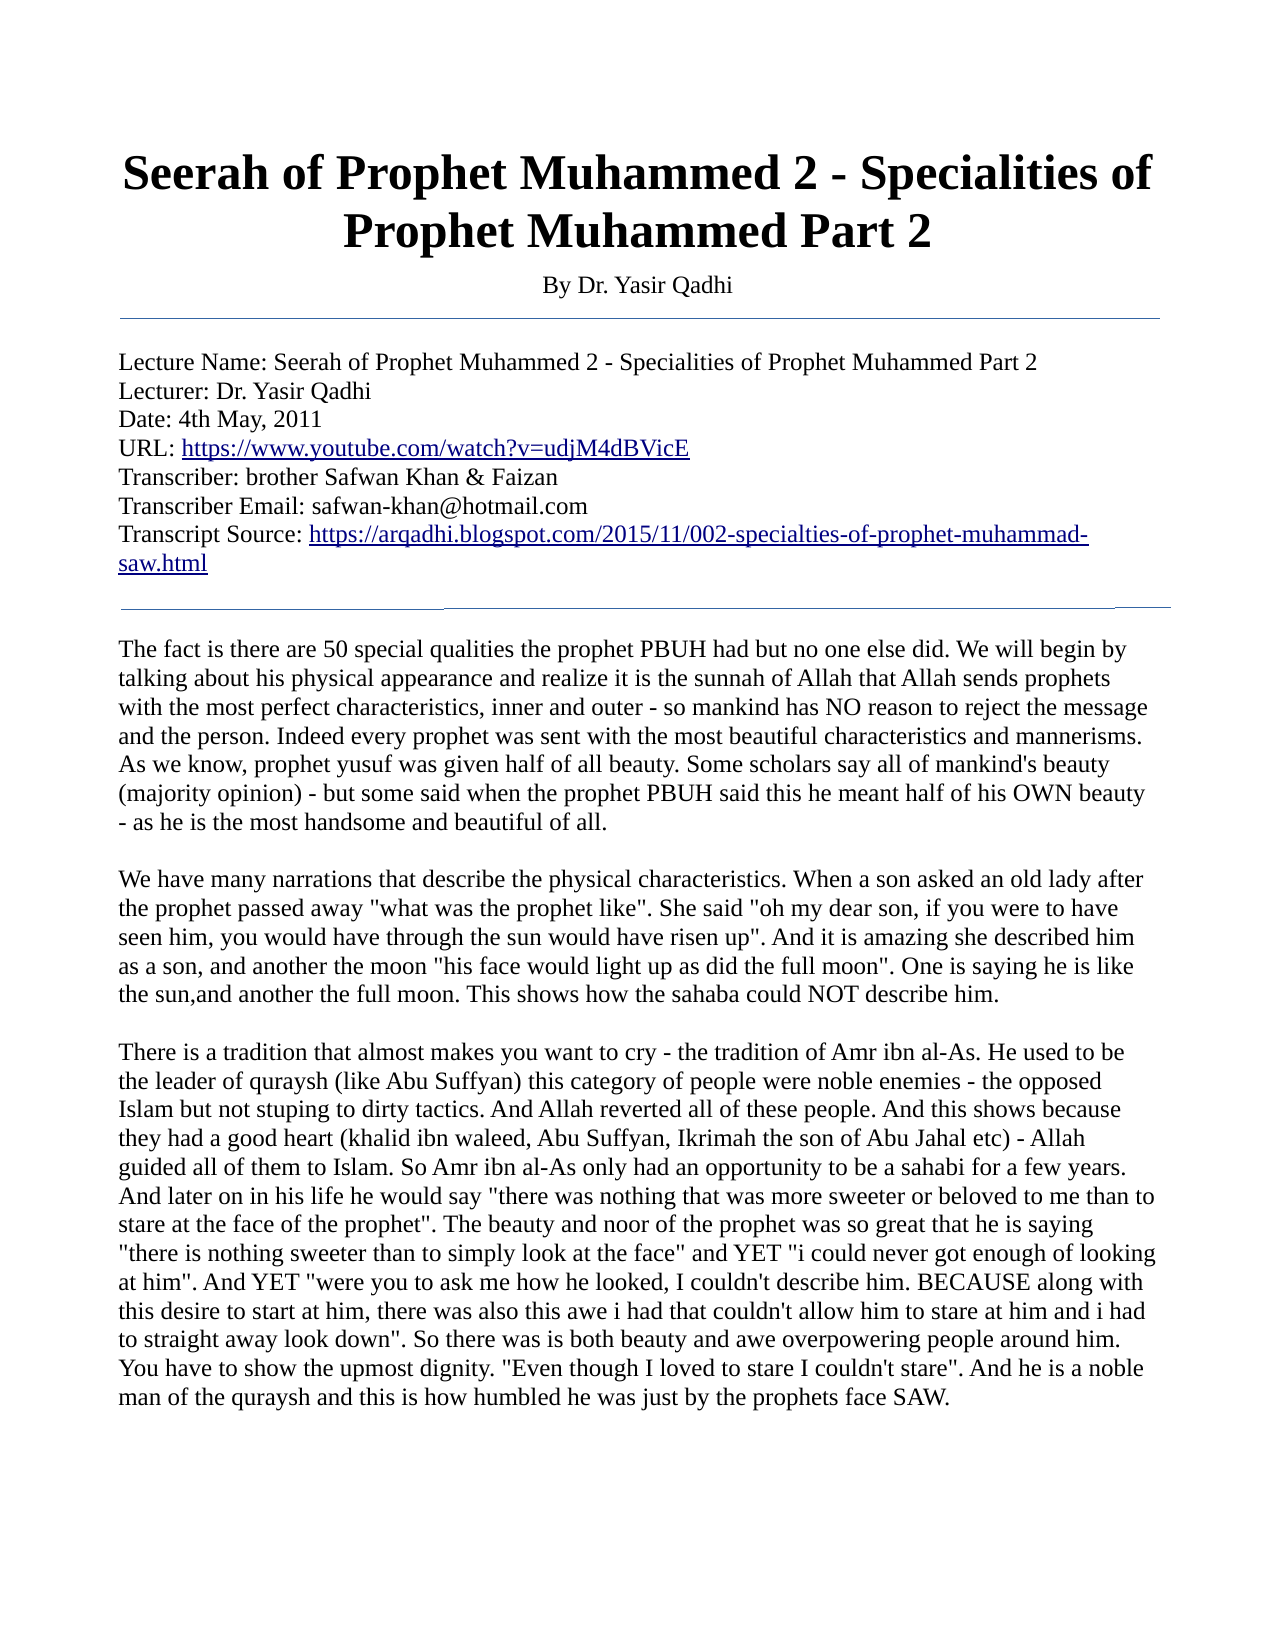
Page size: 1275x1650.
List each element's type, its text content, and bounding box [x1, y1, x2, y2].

text URL: https://www.youtube.com/watch?v=udjM4dBVicE [118, 433, 1157, 462]
text By Dr. Yasir Qadhi [118, 271, 1157, 299]
text Lecture Name: Seerah of Prophet Muhammed 2 - Specialities of Prophet Muhammed Part 2 [118, 347, 1157, 376]
text Date: 4th May, 2011 [118, 404, 1157, 433]
text The fact is there are 50 special qualities the prophet PBUH had but no one else did. We will begin by talking about his physical appearance and realize it is the sunnah of Allah that Allah sends prophets with the most perfect characteristics, inner and outer - so mankind has NO reason to reject the message and the person. Indeed every prophet was sent with the most beautiful characteristics and mannerisms. As we know, prophet yusuf was given half of all beauty. Some scholars say all of mankind's beauty (majority opinion) - but some said when the prophet PBUH said this he meant half of his OWN beauty - as he is the most handsome and beautiful of all. We have many narrations that describe the physical characteristics. When a son asked an old lady after the prophet passed away "what was the prophet like". She said "oh my dear son, if you were to have seen him, you would have through the sun would have risen up". And it is amazing she described him as a son, and another the moon "his face would light up as did the full moon". One is saying he is like the sun,and another the full moon. This shows how the sahaba could NOT describe him. There is a tradition that almost makes you want to cry - the tradition of Amr ibn al-As. He used to be the leader of quraysh (like Abu Suffyan) this category of people were noble enemies - the opposed Islam but not stuping to dirty tactics. And Allah reverted all of these people. And this shows because they had a good heart (khalid ibn waleed, Abu Suffyan, Ikrimah the son of Abu Jahal etc) - Allah guided all of them to Islam. So Amr ibn al-As only had an opportunity to be a sahabi for a few years. And later on in his life he would say "there was nothing that was more sweeter or beloved to me than to stare at the face of the prophet". The beauty and noor of the prophet was so great that he is saying "there is nothing sweeter than to simply look at the face" and YET "i could never got enough of looking at him". And YET "were you to ask me how he looked, I couldn't describe him. BECAUSE along with this desire to start at him, there was also this awe i had that couldn't allow him to stare at him and i had to straight away look down". So there was is both beauty and awe overpowering people around him. You have to show the upmost dignity. "Even though I loved to stare I couldn't stare". And he is a noble man of the quraysh and this is how humbled he was just by the prophets face SAW. [118, 634, 1157, 1526]
text Transcriber: brother Safwan Khan & Faizan [118, 462, 1157, 491]
text Transcript Source: https://arqadhi.blogspot.com/2015/11/002-specialties-of-prophet-muhammad-saw.html [118, 519, 1157, 577]
subtitle Seerah of Prophet Muhammed 2 - Specialities of Prophet Muhammed Part 2 [118, 143, 1157, 258]
text Transcriber Email: safwan-khan@hotmail.com [118, 491, 1157, 519]
text Lecturer: Dr. Yasir Qadhi [118, 376, 1157, 404]
